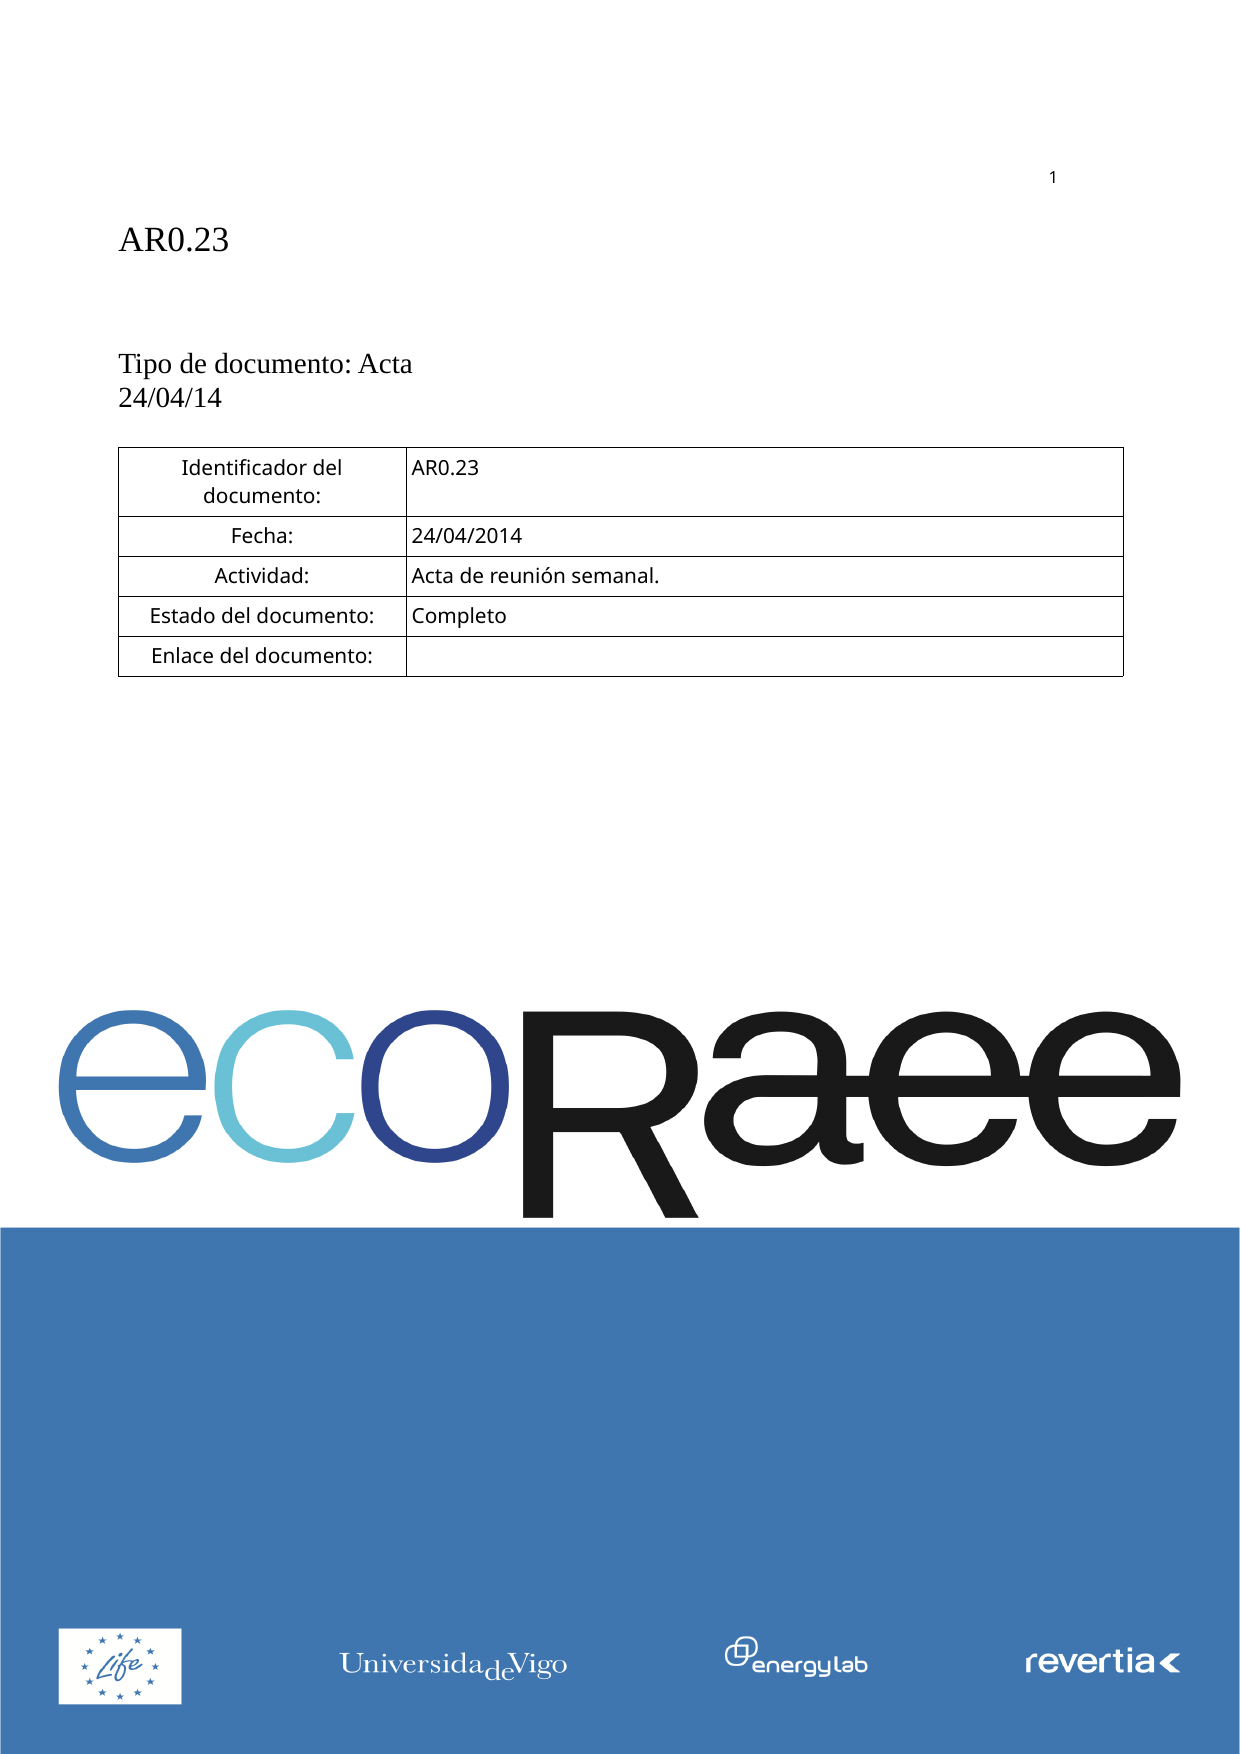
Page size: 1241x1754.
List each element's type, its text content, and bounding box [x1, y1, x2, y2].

table_cell Acta de reunión semanal. [407, 557, 1123, 596]
table_cell Fecha: [119, 517, 406, 556]
table_cell Actividad: [119, 557, 406, 596]
table_cell 24/04/2014 [407, 517, 1123, 556]
table_cell [407, 637, 1123, 676]
table_header Identificador del documento: [119, 448, 406, 516]
table_cell Estado del documento: [119, 597, 406, 636]
text Tipo de documento: Acta [118, 347, 1122, 380]
table_cell Completo [407, 597, 1123, 636]
table_cell Enlace del documento: [119, 637, 406, 676]
table_header AR0.23 [407, 448, 1123, 516]
text 24/04/14 [118, 380, 1122, 414]
text AR0.23 [118, 218, 1122, 259]
